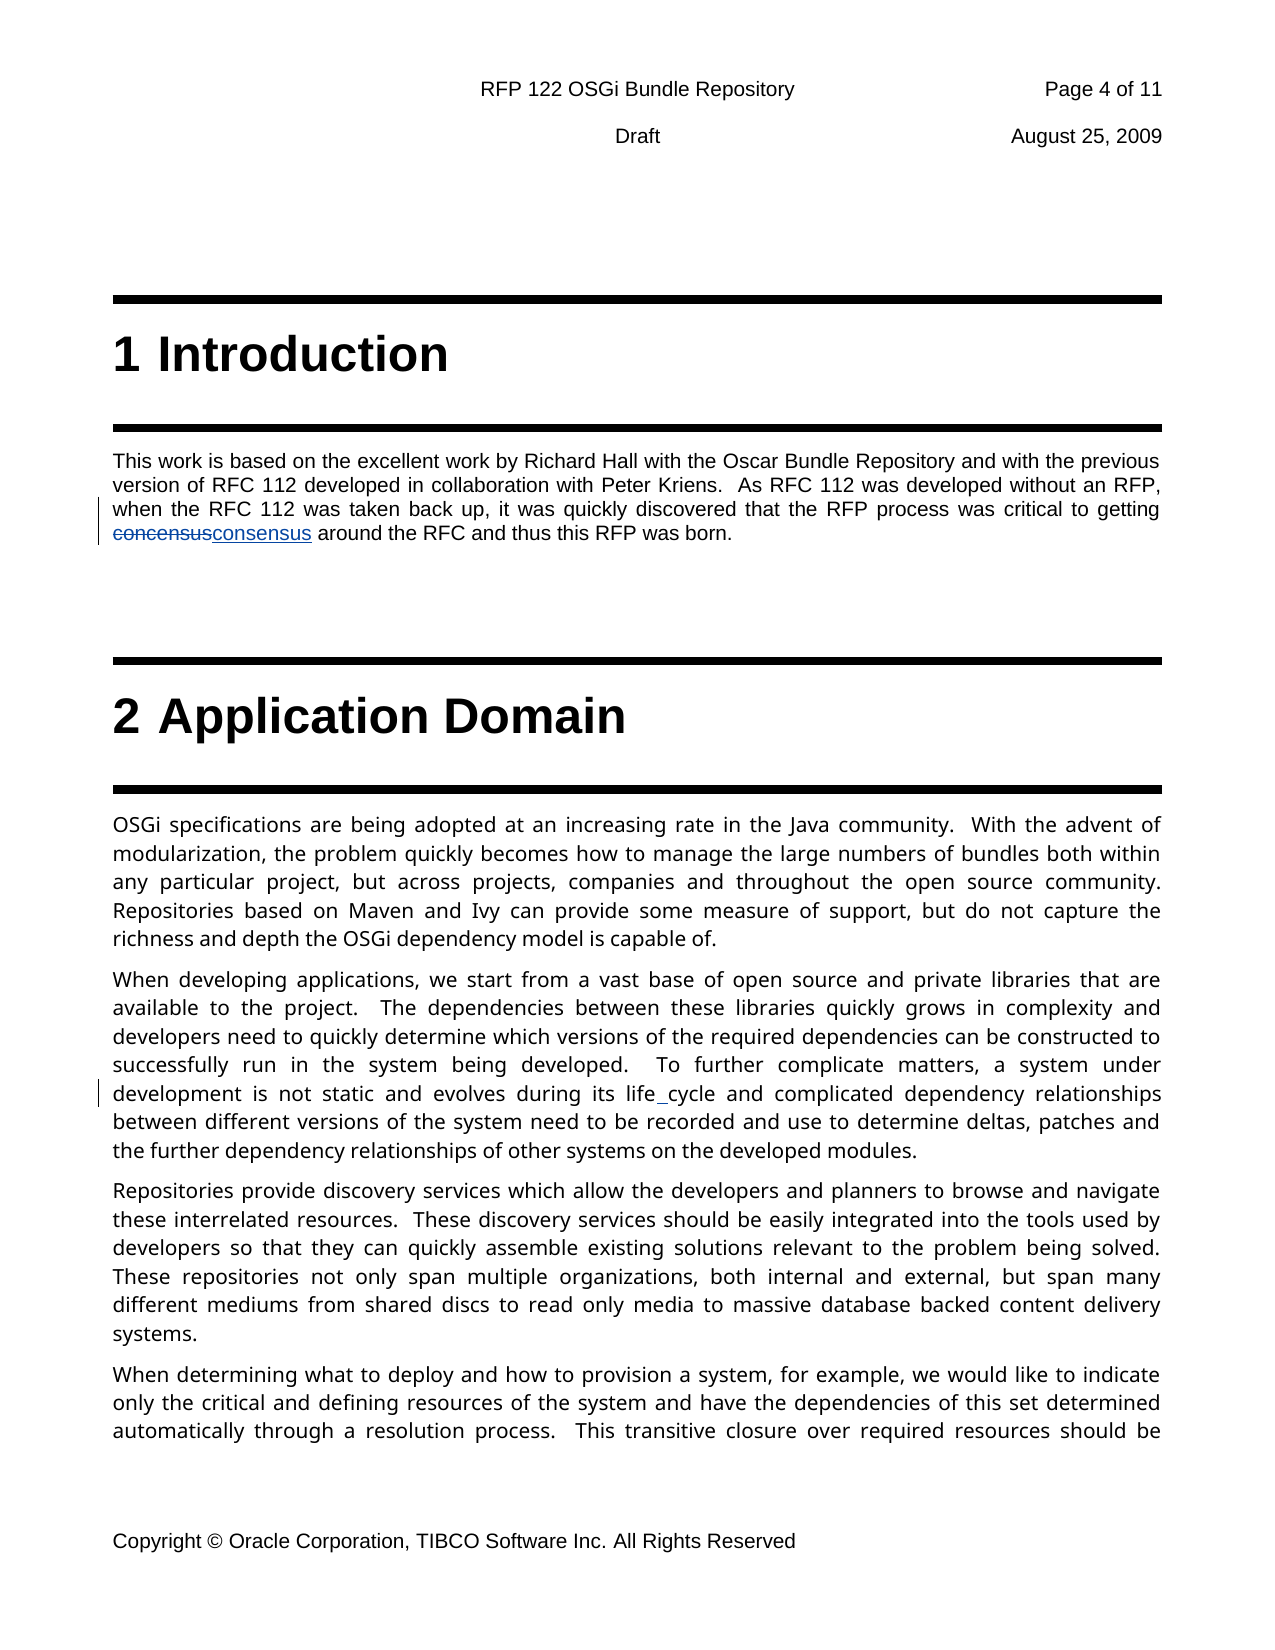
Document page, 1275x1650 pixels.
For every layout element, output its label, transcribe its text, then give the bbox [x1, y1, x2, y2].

text When developing applications, we start from a vast base of open source and private libraries that are available to the project. The dependencies between these libraries quickly grows in complexity and developers need to quickly determine which versions of the required dependencies can be constructed to successfully run in the system being developed. To further complicate matters, a system under development is not static and evolves during its life cycle and complicated dependency relationships between different versions of the system need to be recorded and use to determine deltas, patches and the further dependency relationships of other systems on the developed modules. [112, 965, 1162, 1164]
subtitle Introduction [112, 296, 1162, 432]
text Repositories provide discovery services which allow the developers and planners to browse and navigate these interrelated resources. These discovery services should be easily integrated into the tools used by developers so that they can quickly assemble existing solutions relevant to the problem being solved. These repositories not only span multiple organizations, both internal and external, but span many different mediums from shared discs to read only media to massive database backed content delivery systems. [112, 1177, 1162, 1347]
text This work is based on the excellent work by Richard Hall with the Oscar Bundle Repository and with the previous version of RFC 112 developed in collaboration with Peter Kriens. As RFC 112 was developed without an RFP, when the RFC 112 was taken back up, it was quickly discovered that the RFP process was critical to getting consensus around the RFC and thus this RFP was born. [112, 449, 1162, 544]
text When determining what to deploy and how to provision a system, for example, we would like to indicate only the critical and defining resources of the system and have the dependencies of this set determined automatically through a resolution process. This transitive closure over required resources should be [112, 1360, 1162, 1445]
text OSGi specifications are being adopted at an increasing rate in the Java community. With the advent of modularization, the problem quickly becomes how to manage the large numbers of bundles both within any particular project, but across projects, companies and throughout the open source community. Repositories based on Maven and Ivy can provide some measure of support, but do not capture the richness and depth the OSGi dependency model is capable of. [112, 810, 1162, 953]
subtitle Application Domain [112, 658, 1162, 794]
